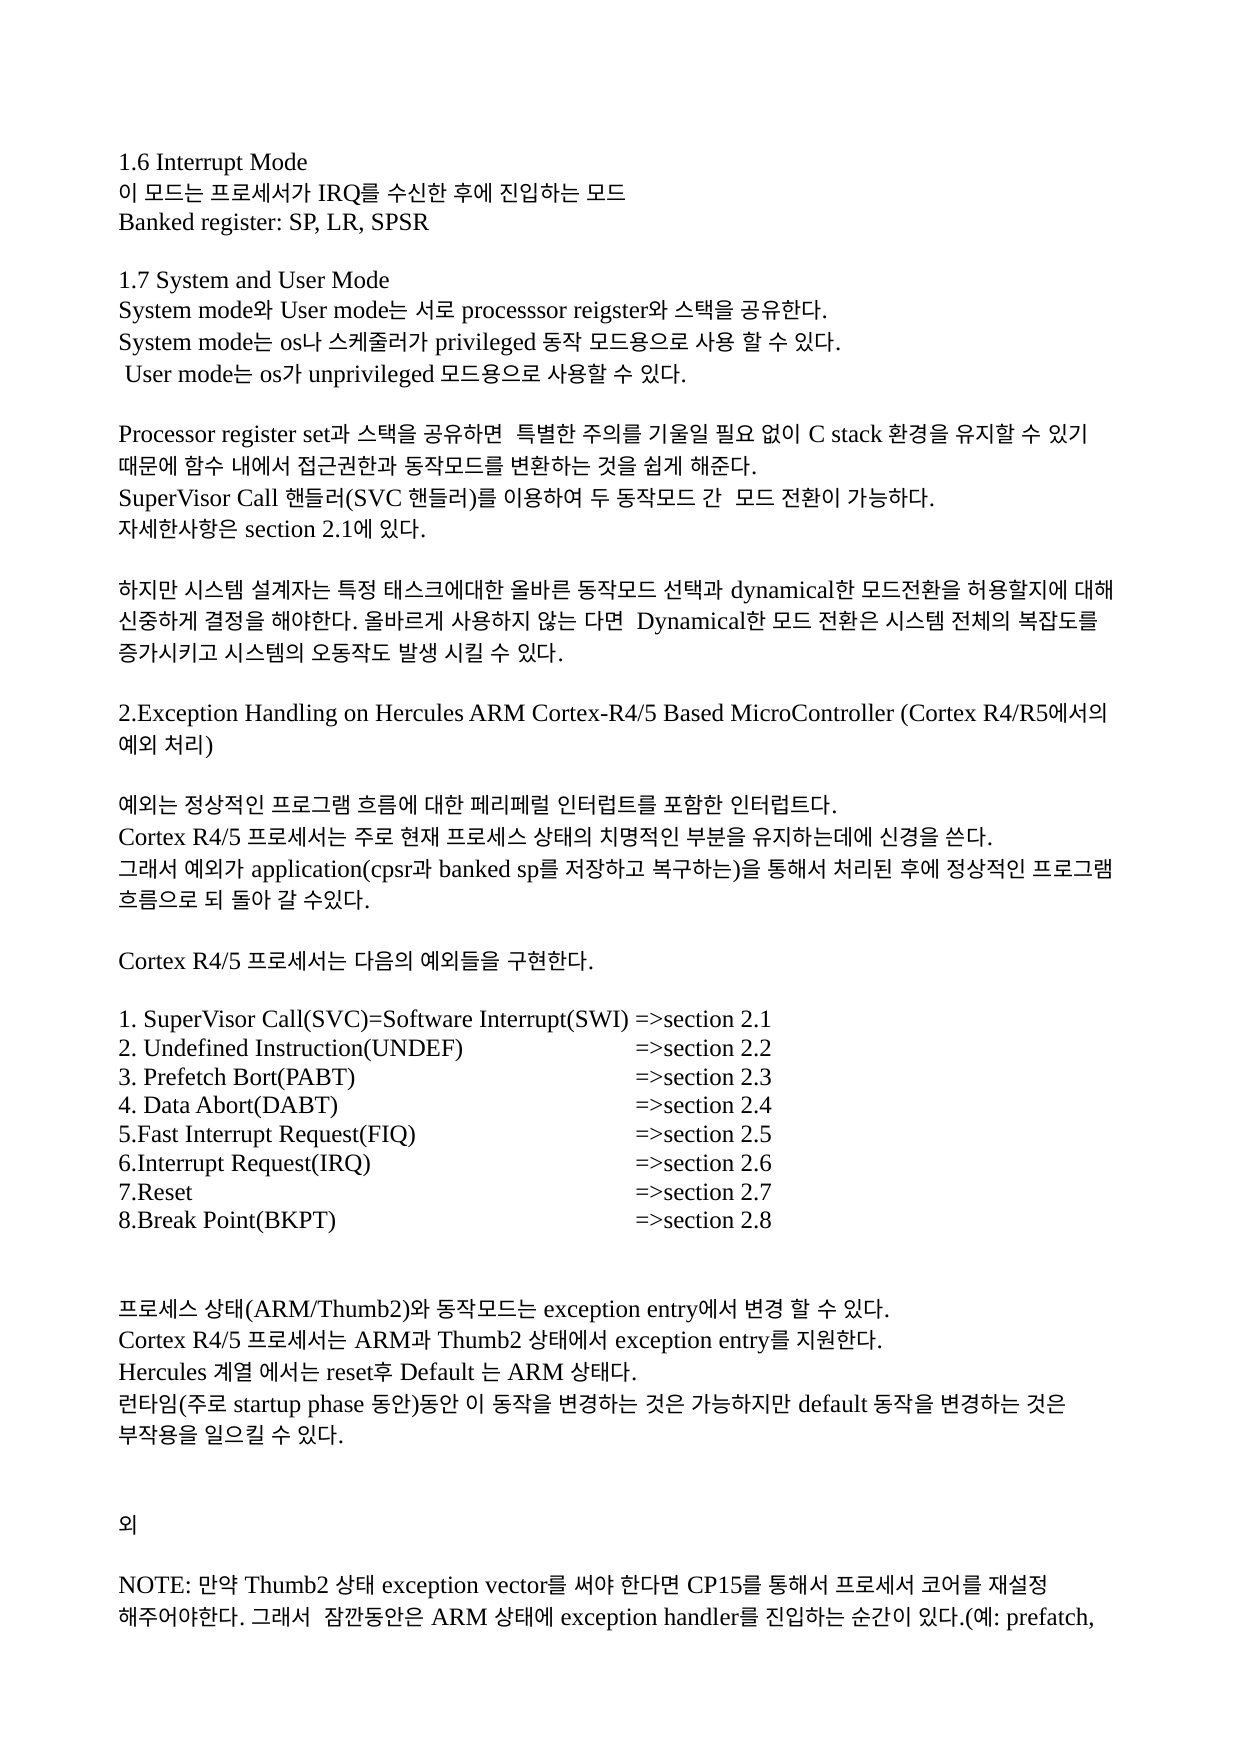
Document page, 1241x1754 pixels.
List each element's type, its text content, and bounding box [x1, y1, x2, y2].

text 런타임(주로 startup phase 동안)동안 이 동작을 변경하는 것은 가능하지만 default 동작을 변경하는 것은 부작용을 일으킬 수 있다. [118, 1387, 1122, 1450]
text Cortex R4/5 프로세서는 다음의 예외들을 구현한다. [118, 944, 1122, 976]
text 4. Data Abort(DABT) =>section 2.4 [118, 1091, 1122, 1119]
text 이 모드는 프로세서가 IRQ를 수신한 후에 진입하는 모드 [118, 176, 1122, 207]
text Cortex R4/5 프로세서는 주로 현재 프로세스 상태의 치명적인 부분을 유지하는데에 신경을 쓴다. [118, 820, 1122, 852]
text 자세한사항은 section 2.1에 있다. [118, 512, 1122, 544]
text Banked register: SP, LR, SPSR [118, 207, 1122, 236]
text 1.7 System and User Mode [118, 265, 1122, 293]
text 1. SuperVisor Call(SVC)=Software Interrupt(SWI) =>section 2.1 [118, 1004, 1122, 1033]
text 3. Prefetch Bort(PABT) =>section 2.3 [118, 1062, 1122, 1091]
text 때문에 함수 내에서 접근권한과 동작모드를 변환하는 것을 쉽게 해준다. [118, 449, 1122, 481]
text User mode는 os가 unprivileged 모드용으로 사용할 수 있다. [118, 357, 1122, 388]
text 8.Break Point(BKPT) =>section 2.8 [118, 1206, 1122, 1234]
text 프로세스 상태(ARM/Thumb2)와 동작모드는 exception entry에서 변경 할 수 있다. [118, 1292, 1122, 1323]
text 2. Undefined Instruction(UNDEF) =>section 2.2 [118, 1033, 1122, 1062]
text SuperVisor Call 핸들러(SVC 핸들러)를 이용하여 두 동작모드 간 모드 전환이 가능하다. [118, 481, 1122, 512]
text 1.6 Interrupt Mode [118, 147, 1122, 176]
text Cortex R4/5 프로세서는 ARM과 Thumb2 상태에서 exception entry를 지원한다. [118, 1323, 1122, 1355]
text 5.Fast Interrupt Request(FIQ) =>section 2.5 [118, 1119, 1122, 1148]
text Hercules 계열 에서는 reset후 Default 는 ARM 상태다. [118, 1355, 1122, 1387]
text 외 [118, 1508, 1122, 1539]
text 예외는 정상적인 프로그램 흐름에 대한 페리페럴 인터럽트를 포함한 인터럽트다. [118, 788, 1122, 820]
text 7.Reset =>section 2.7 [118, 1177, 1122, 1206]
text Processor register set과 스택을 공유하면 특별한 주의를 기울일 필요 없이 C stack 환경을 유지할 수 있기 [118, 417, 1122, 449]
text 하지만 시스템 설계자는 특정 태스크에대한 올바른 동작모드 선택과 dynamical한 모드전환을 허용할지에 대해 신중하게 결정을 해야한다. 올바르게 사용하지 않는 다면 Dynamical한 모드 전환은 시스템 전체의 복잡도를 증가시키고 시스템의 오동작도 발생 시킬 수 있다. [118, 573, 1122, 668]
text System mode는 os나 스케줄러가 privileged 동작 모드용으로 사용 할 수 있다. [118, 325, 1122, 357]
text 2.Exception Handling on Hercules ARM Cortex-R4/5 Based MicroController (Cortex R4/R5에서의 예외 처리) [118, 696, 1122, 760]
text System mode와 User mode는 서로 processsor reigster와 스택을 공유한다. [118, 293, 1122, 325]
text 6.Interrupt Request(IRQ) =>section 2.6 [118, 1148, 1122, 1177]
text 그래서 예외가 application(cpsr과 banked sp를 저장하고 복구하는)을 통해서 처리된 후에 정상적인 프로그램 흐름으로 되 돌아 갈 수있다. [118, 852, 1122, 915]
text NOTE: 만약 Thumb2 상태 exception vector를 써야 한다면 CP15를 통해서 프로세서 코어를 재설정 해주어야한다. 그래서 잠깐동안은 ARM 상태에 exception handler를 진입하는 순간이 있다.(예: prefatch, [118, 1568, 1122, 1631]
